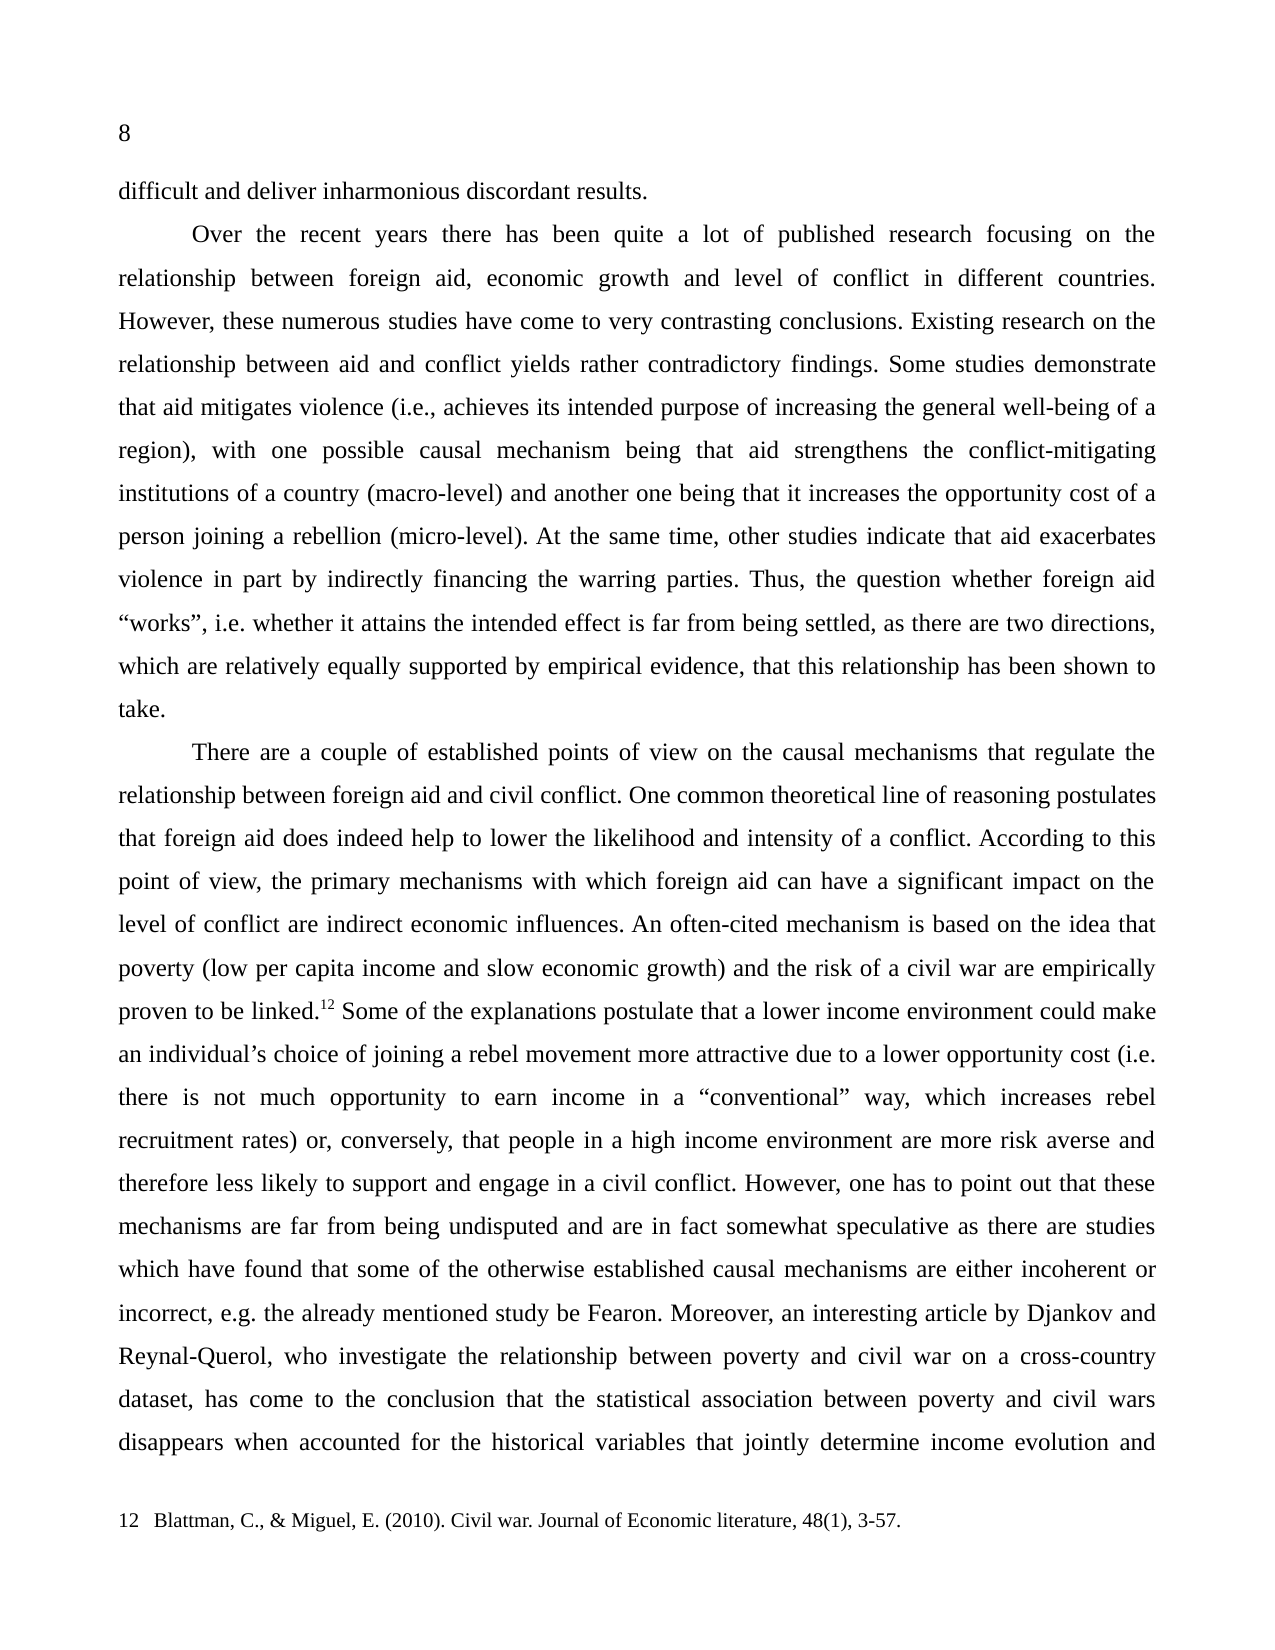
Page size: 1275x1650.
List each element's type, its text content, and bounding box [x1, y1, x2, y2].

text There are a couple of established points of view on the causal mechanisms that regulate the relationship between foreign aid and civil conflict. One common theoretical line of reasoning postulates that foreign aid does indeed help to lower the likelihood and intensity of a conflict. According to this point of view, the primary mechanisms with which foreign aid can have a significant impact on the level of conflict are indirect economic influences. An often-cited mechanism is based on the idea that poverty (low per capita income and slow economic growth) and the risk of a civil war are empirically proven to be linked. Some of the explanations postulate that a lower income environment could make an individual’s choice of joining a rebel movement more attractive due to a lower opportunity cost (i.e. there is not much opportunity to earn income in a “conventional” way, which increases rebel recruitment rates) or, conversely, that people in a high income environment are more risk averse and therefore less likely to support and engage in a civil conflict. However, one has to point out that these mechanisms are far from being undisputed and are in fact somewhat speculative as there are studies which have found that some of the otherwise established causal mechanisms are either incoherent or incorrect, e.g. the already mentioned study be Fearon. Moreover, an interesting article by Djankov and Reynal-Querol, who investigate the relationship between poverty and civil war on a cross-country dataset, has come to the conclusion that the statistical association between poverty and civil wars disappears when accounted for the historical variables that jointly determine income evolution and conflict. Yet another study of the association between economic development and civil war in Liberia has demonstrated that civil war events predominantly happen in the relatively richer provinces, which is a completely opposite finding to the established theory that civil war is more likely to happen in impoverished regions. Thus, one has to exercise caution when working with the prevalent causal mechanisms in this line of reasoning, because while they do seem logically plausible and they are somewhat established in the scientific literature, there also is empirical evidence that points to the fact that the existence of the relationship might be an artefact of an omitted variable or that the sign of the association is actually reversed. [118, 737, 1157, 1456]
text Blattman, C., & Miguel, E. (2010). Civil war. Journal of Economic literature, 48(1), 3-57. [118, 1508, 1157, 1532]
text difficult and deliver inharmonious discordant results. [118, 176, 1157, 205]
text Over the recent years there has been quite a lot of published research focusing on the relationship between foreign aid, economic growth and level of conflict in different countries. However, these numerous studies have come to very contrasting conclusions. Existing research on the relationship between aid and conflict yields rather contradictory findings. Some studies demonstrate that aid mitigates violence (i.e., achieves its intended purpose of increasing the general well-being of a region), with one possible causal mechanism being that aid strengthens the conflict-mitigating institutions of a country (macro-level) and another one being that it increases the opportunity cost of a person joining a rebellion (micro-level). At the same time, other studies indicate that aid exacerbates violence in part by indirectly financing the warring parties. Thus, the question whether foreign aid “works”, i.e. whether it attains the intended effect is far from being settled, as there are two directions, which are relatively equally supported by empirical evidence, that this relationship has been shown to take. [118, 219, 1157, 723]
